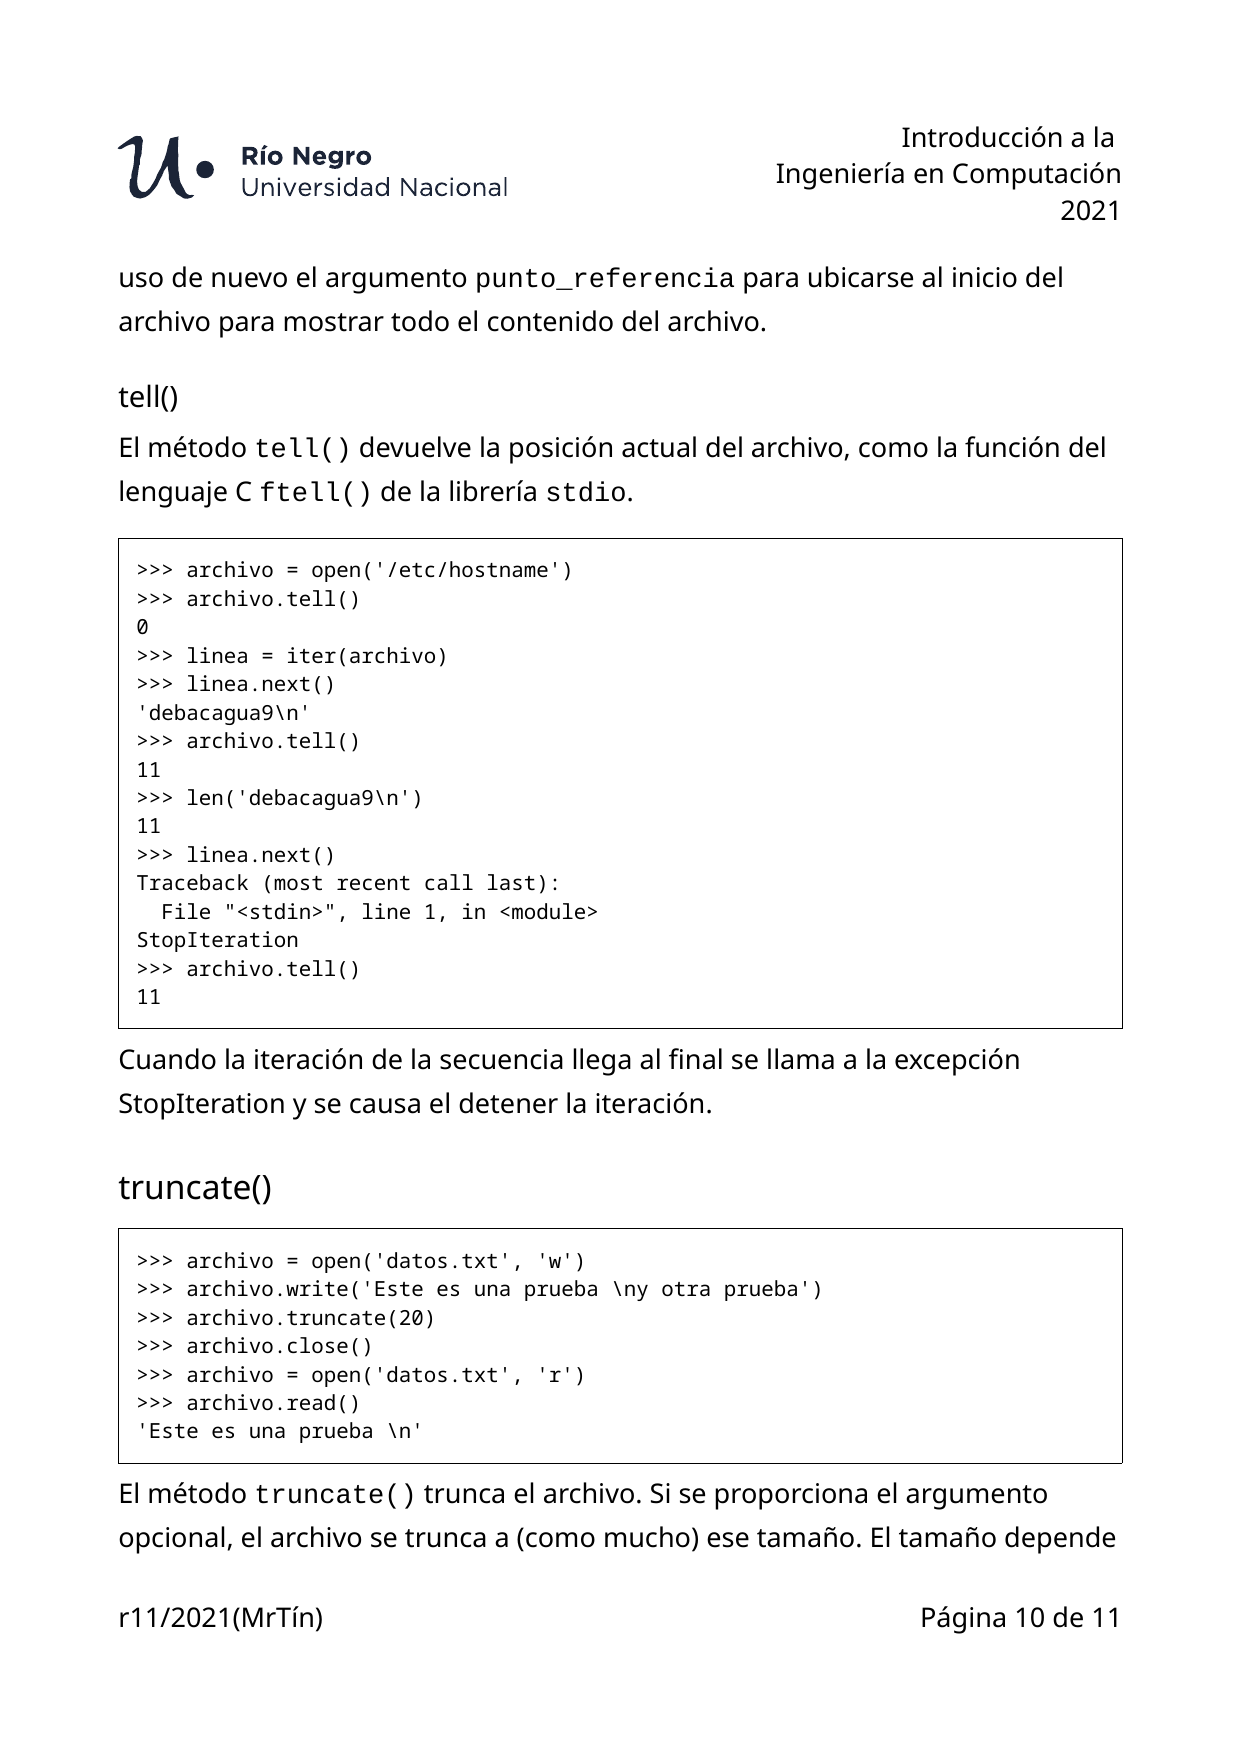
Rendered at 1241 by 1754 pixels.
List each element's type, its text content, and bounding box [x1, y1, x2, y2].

text 11 [251, 737, 257, 746]
text >>> archivo.read() [119, 1370, 1122, 1399]
text >>> archivo = open('datos.txt', 'w') [119, 1229, 1122, 1257]
text >>> len('debacagua9\n') [119, 765, 1122, 794]
text 11 [119, 964, 1122, 1028]
text >>> linea.next() [119, 652, 1122, 680]
text 11 [251, 794, 257, 804]
text 11 [119, 737, 1122, 765]
text >>> archivo.tell() [119, 708, 1122, 737]
subtitle tell() [118, 376, 1122, 416]
text >>> archivo.truncate(20) [119, 1285, 1122, 1313]
text El método tell() devuelve la posición actual del archivo, como la función del lenguaje C ftell() de la librería stdio. [118, 428, 1122, 510]
text >>> linea = iter(archivo) [119, 623, 1122, 652]
text 11 [276, 795, 282, 804]
text >>> archivo.tell() [119, 566, 1122, 595]
text StopIteration [119, 907, 1122, 936]
text >>> archivo.close() [119, 1313, 1122, 1342]
text >>> archivo.tell() [119, 936, 1122, 964]
text El método truncate() trunca el archivo. Si se proporciona el argumento opcional, el archivo se trunca a (como mucho) ese tamaño. El tamaño depende [118, 1474, 1122, 1556]
text 11 [264, 738, 270, 747]
text uso de nuevo el argumento punto_referencia para ubicarse al inicio del archivo para mostrar todo el contenido del archivo. [118, 258, 1122, 339]
text >>> linea.next() [119, 822, 1122, 851]
text 'debacagua9\n' [119, 680, 1122, 708]
text 'Este es una prueba \n' [119, 1399, 1122, 1463]
text 11 [326, 794, 332, 804]
text Traceback (most recent call last): [119, 851, 1122, 879]
text >>> archivo = open('datos.txt', 'r') [119, 1342, 1122, 1370]
text >>> archivo.write('Este es una prueba \ny otra prueba') [119, 1257, 1122, 1285]
text File "<stdin>", line 1, in <module> [119, 879, 1122, 907]
text 11 [339, 794, 345, 804]
text Cuando la iteración de la secuencia llega al final se llama a la excepción StopIteration y se causa el detener la iteración. [118, 1040, 1122, 1121]
text >>> archivo = open('/etc/hostname') [119, 539, 1122, 566]
text 0 [251, 595, 257, 604]
text 11 [119, 794, 1122, 822]
text 0 [264, 596, 270, 605]
text 0 [119, 595, 1122, 623]
subtitle truncate() [118, 1164, 1122, 1210]
